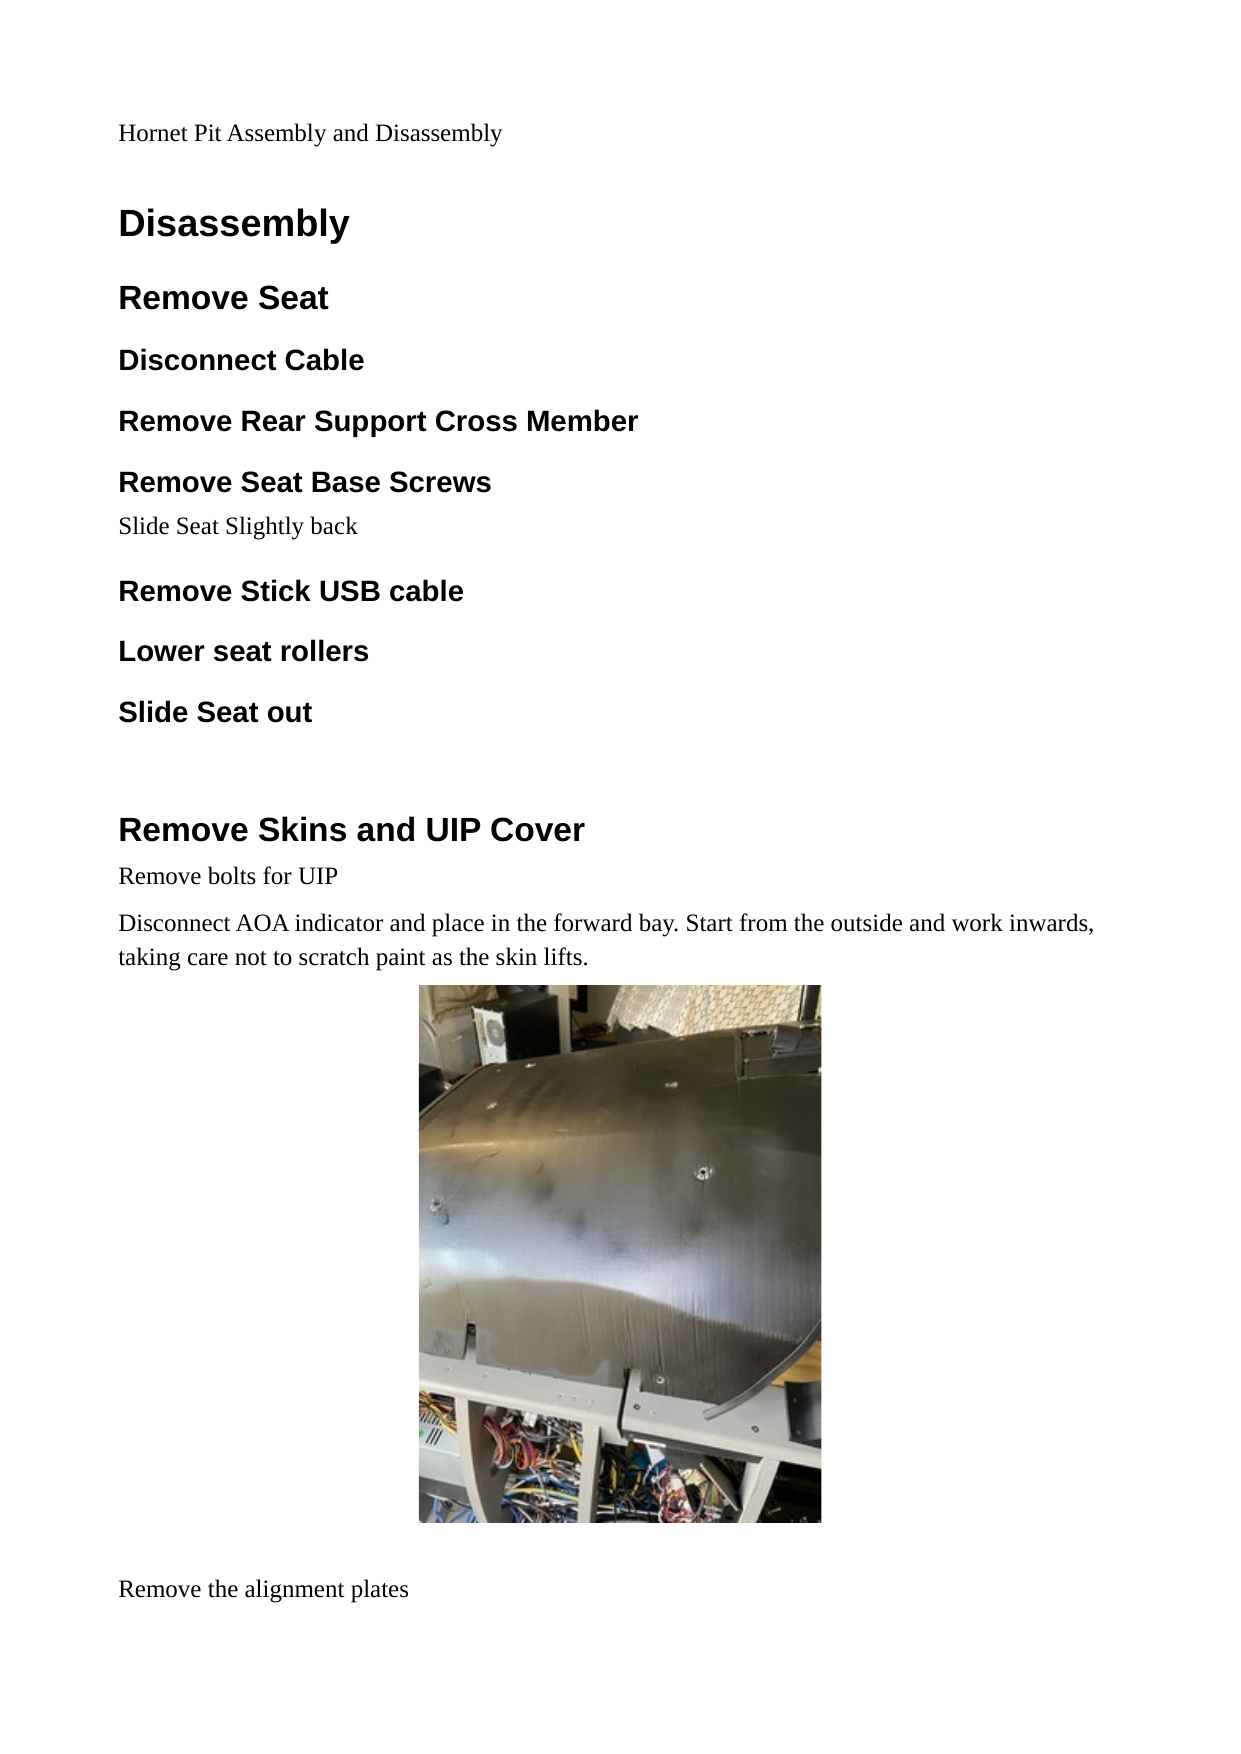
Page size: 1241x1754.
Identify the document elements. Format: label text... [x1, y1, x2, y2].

subtitle Remove Rear Support Cross Member [118, 404, 1122, 438]
text Remove bolts for UIP [118, 861, 1122, 890]
text Disconnect AOA indicator and place in the forward bay. Start from the outside and work inwards, taking care not to scratch paint as the skin lifts. [118, 908, 1122, 970]
subtitle Remove Stick USB cable [118, 573, 1122, 607]
subtitle Slide Seat out [118, 695, 1122, 729]
subtitle Remove Skins and UIP Cover [118, 810, 1122, 848]
subtitle Disconnect Cable [118, 343, 1122, 377]
subtitle Disassembly [118, 201, 1122, 244]
text Hornet Pit Assembly and Disassembly [118, 118, 1122, 147]
subtitle Lower seat rollers [118, 634, 1122, 668]
subtitle Remove Seat [118, 278, 1122, 316]
subtitle Remove Seat Base Screws [118, 465, 1122, 499]
text Slide Seat Slightly back [118, 511, 1122, 540]
text Remove the alignment plates [118, 1574, 1122, 1603]
picture [418, 985, 822, 1523]
